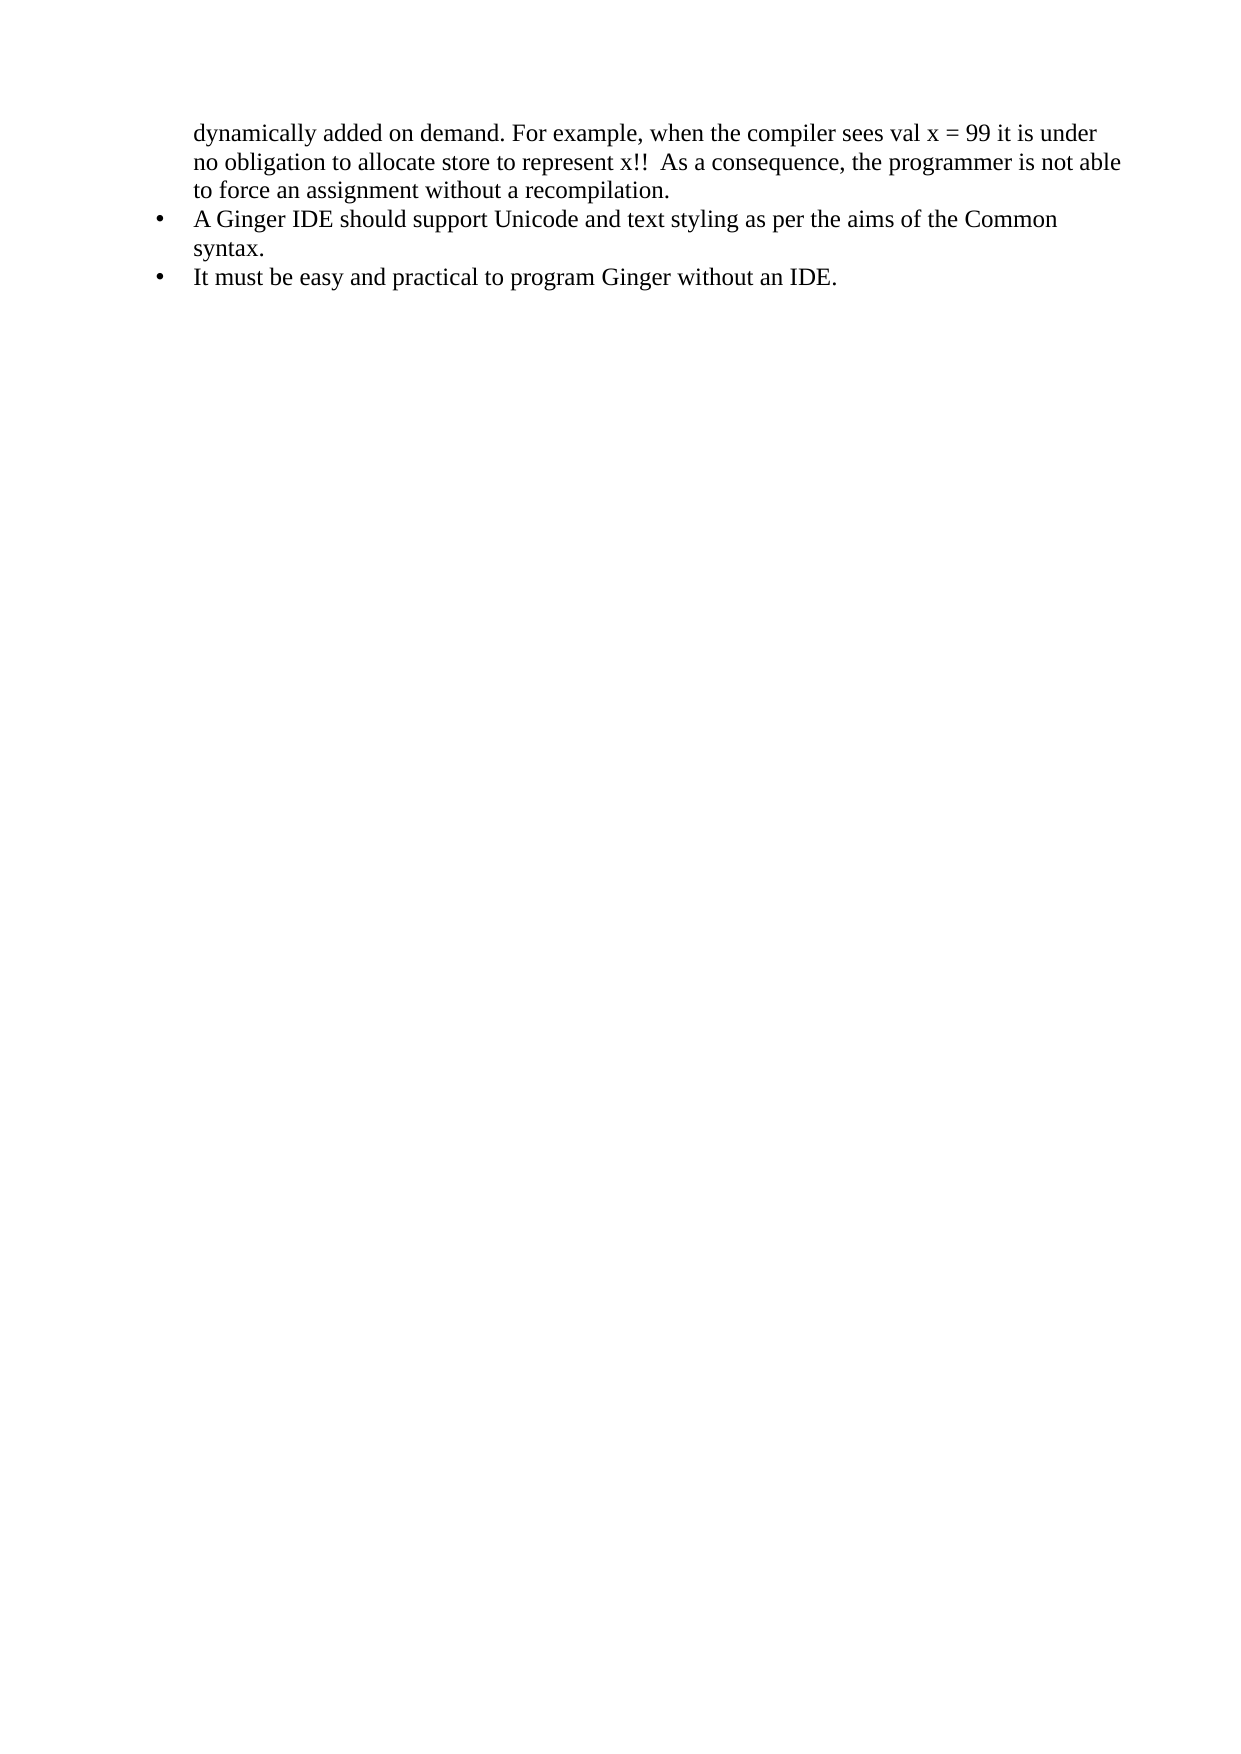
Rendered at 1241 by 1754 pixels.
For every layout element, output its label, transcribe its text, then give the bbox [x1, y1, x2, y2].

list It must be easy and practical to program Ginger without an IDE. [156, 262, 1122, 291]
list A Ginger IDE should support Unicode and text styling as per the aims of the Common syntax. [156, 204, 1122, 262]
list dynamically added on demand. For example, when the compiler sees val x = 99 it is under no obligation to allocate store to represent x!! As a consequence, the programmer is not able to force an assignment without a recompilation. [156, 118, 1122, 204]
